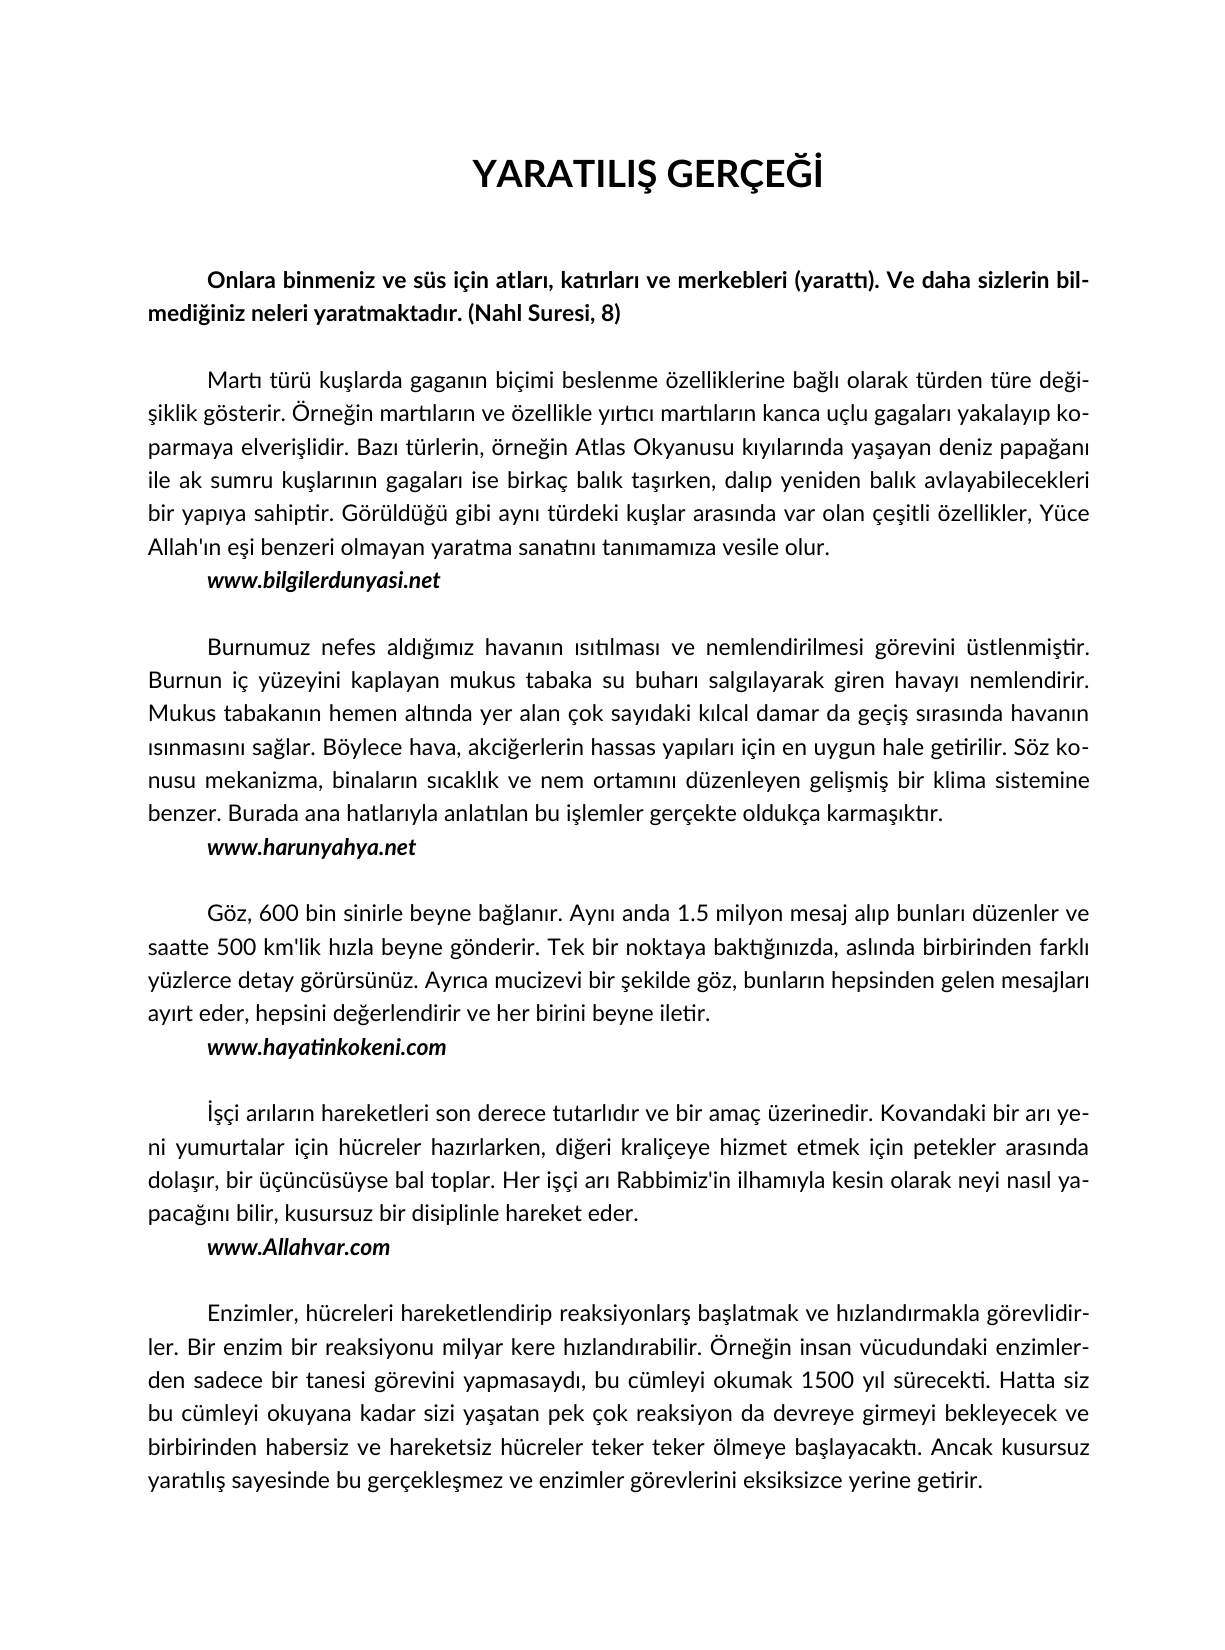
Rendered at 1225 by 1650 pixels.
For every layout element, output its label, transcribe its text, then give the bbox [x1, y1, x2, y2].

text Bur­nu­muz ne­fes al­dı­ğı­mız ha­va­nın ısı­tıl­ma­sı ve nem­len­di­ril­me­si gö­re­vi­ni üst­len­miş­tir. Bur­nun iç yü­ze­yi­ni kap­la­yan mu­kus ta­ba­ka su bu­ha­rı sal­gı­la­ya­rak gi­ren ha­va­yı nem­len­di­rir. Mu­kus ta­ba­ka­nın he­men al­tın­da yer alan çok sa­yı­da­ki kıl­cal da­mar da ge­çiş sı­ra­sın­da ha­va­nın ısın­ma­sı­nı sağ­lar. Böy­le­ce ha­va, ak­ci­ğer­le­rin has­sas ya­pı­la­rı için en uy­gun ha­le ge­ti­ri­lir. Söz ko­nu­su me­ka­niz­ma, bi­na­la­rın sı­cak­lık ve nem or­ta­mı­nı dü­zen­le­yen ge­liş­miş bir kli­ma sis­te­mi­ne ben­zer. Bu­ra­da ana hat­la­rıy­la an­la­tı­lan bu iş­lem­ler ger­çek­te ol­duk­ça kar­ma­şık­tır. [148, 628, 1090, 828]
text Göz, 600 bin si­nir­le bey­ne bağ­la­nır. Ay­nı an­da 1.5 mil­yon me­saj alıp bun­la­rı dü­zen­ler ve sa­at­te 500 km'lik hız­la bey­ne gön­de­rir. Tek bir nok­ta­ya bak­tı­ğı­nız­da, as­lın­da bir­bi­rin­den fark­lı yüz­ler­ce de­tay gö­rür­sü­nüz. Ay­rı­ca mu­ci­ze­vi bir şe­kil­de göz, bun­la­rın hep­sin­den ge­len me­saj­la­rı ayırt eder, hep­si­ni de­ğer­len­di­rir ve her bi­ri­ni bey­ne ile­tir. [148, 895, 1090, 1028]
text On­la­ra bin­me­niz ve süs için at­la­rı, ka­tır­la­rı ve mer­keb­le­ri (ya­rat­tı). Ve da­ha siz­le­rin bil­me­di­ği­niz ne­le­ri ya­rat­mak­ta­dır. (Nahl Su­re­si, 8) [148, 262, 1090, 328]
text YARATILIŞ GERÇEĞİ [148, 150, 1090, 195]
text www.harunyahya.net [148, 828, 1090, 862]
text Martı tü­rü kuş­lar­da ga­ganın bi­çi­mi bes­len­me özel­lik­le­ri­ne bağlı ola­rak tür­den tü­re de­ği­şik­lik gös­te­rir. Ör­ne­ğin martıların ve özel­lik­le yırtıcı martıların kan­ca uç­lu ga­ga­ları ya­ka­layıp ko­par­ma­ya el­ve­riş­li­dir. Bazı tür­le­rin, ör­ne­ğin At­las Ok­ya­nu­su kıyılarında ya­şa­yan de­niz pa­pa­ğanı ile ak sum­ru kuş­larının ga­ga­la­rı ise bir­kaç balık taşırken, dalıp ye­ni­den balık av­la­ya­bi­le­cek­le­ri bir yapıya sa­hip­tir. Gö­rül­dü­ğü gi­bi aynı tür­de­ki kuş­lar arasında var olan çe­şit­li özel­lik­ler, Yü­ce Al­lah'ın eşi ben­ze­ri ol­ma­yan ya­rat­ma sa­natını tanıma­mı­za ve­si­le olur. [148, 362, 1090, 562]
text İş­çi arı­ların ha­re­ket­le­ri son de­re­ce tu­tar­lı­dır ve bir amaç üzerinedir. Ko­van­da­ki bir arı ye­ni yu­mur­ta­lar için hüc­re­ler ha­zır­lar­ken, di­ğe­ri kra­li­çe­ye hiz­met et­mek için pe­tek­ler ara­sın­da do­la­şır, bir üçün­cü­süy­se bal top­lar. Her iş­çi arı Rab­bi­miz'in il­ha­mıyla ke­sin ola­rak ne­yi na­sıl ya­pa­ca­ğı­nı bi­lir, ku­sur­suz bir di­sip­lin­le ha­re­ket eder. [148, 1095, 1090, 1228]
text www.hayatinkokeni.com [148, 1028, 1090, 1062]
text www.bilgilerdunyasi.net [148, 562, 1090, 595]
text www.Allahvar.com [148, 1228, 1090, 1262]
text En­zim­ler, hüc­re­le­ri ha­re­ket­len­di­rip re­ak­si­yon­la­rş baş­lat­mak ve hız­lan­dır­mak­la gö­rev­li­dir­ler. Bir en­zim bir re­ak­si­yo­nu mil­yar ke­re hız­lan­dıra­bi­lir. Ör­neğin ­in­san vü­cu­dun­da­ki en­zim­ler­den sa­de­ce bir ta­ne­si gö­re­vi­ni yap­ma­say­dı, bu cüm­le­yi oku­mak 1500 yıl sü­re­cek­ti. Hat­ta siz bu cüm­le­yi oku­ya­na ka­dar si­zi ya­şa­tan pek çok re­ak­si­yon da dev­re­ye gir­me­yi bek­le­ye­cek ve bir­bi­rin­den ha­ber­siz ve ha­re­ket­siz hüc­re­ler te­ker te­ker öl­me­ye baş­la­ya­cak­tı. An­cak ku­sur­suz ya­ra­tı­lış sa­ye­sin­de bu ger­çek­leş­mez ve en­zim­ler gö­rev­le­ri­ni ek­sik­siz­ce ye­ri­ne ge­ti­rir. [148, 1295, 1090, 1495]
